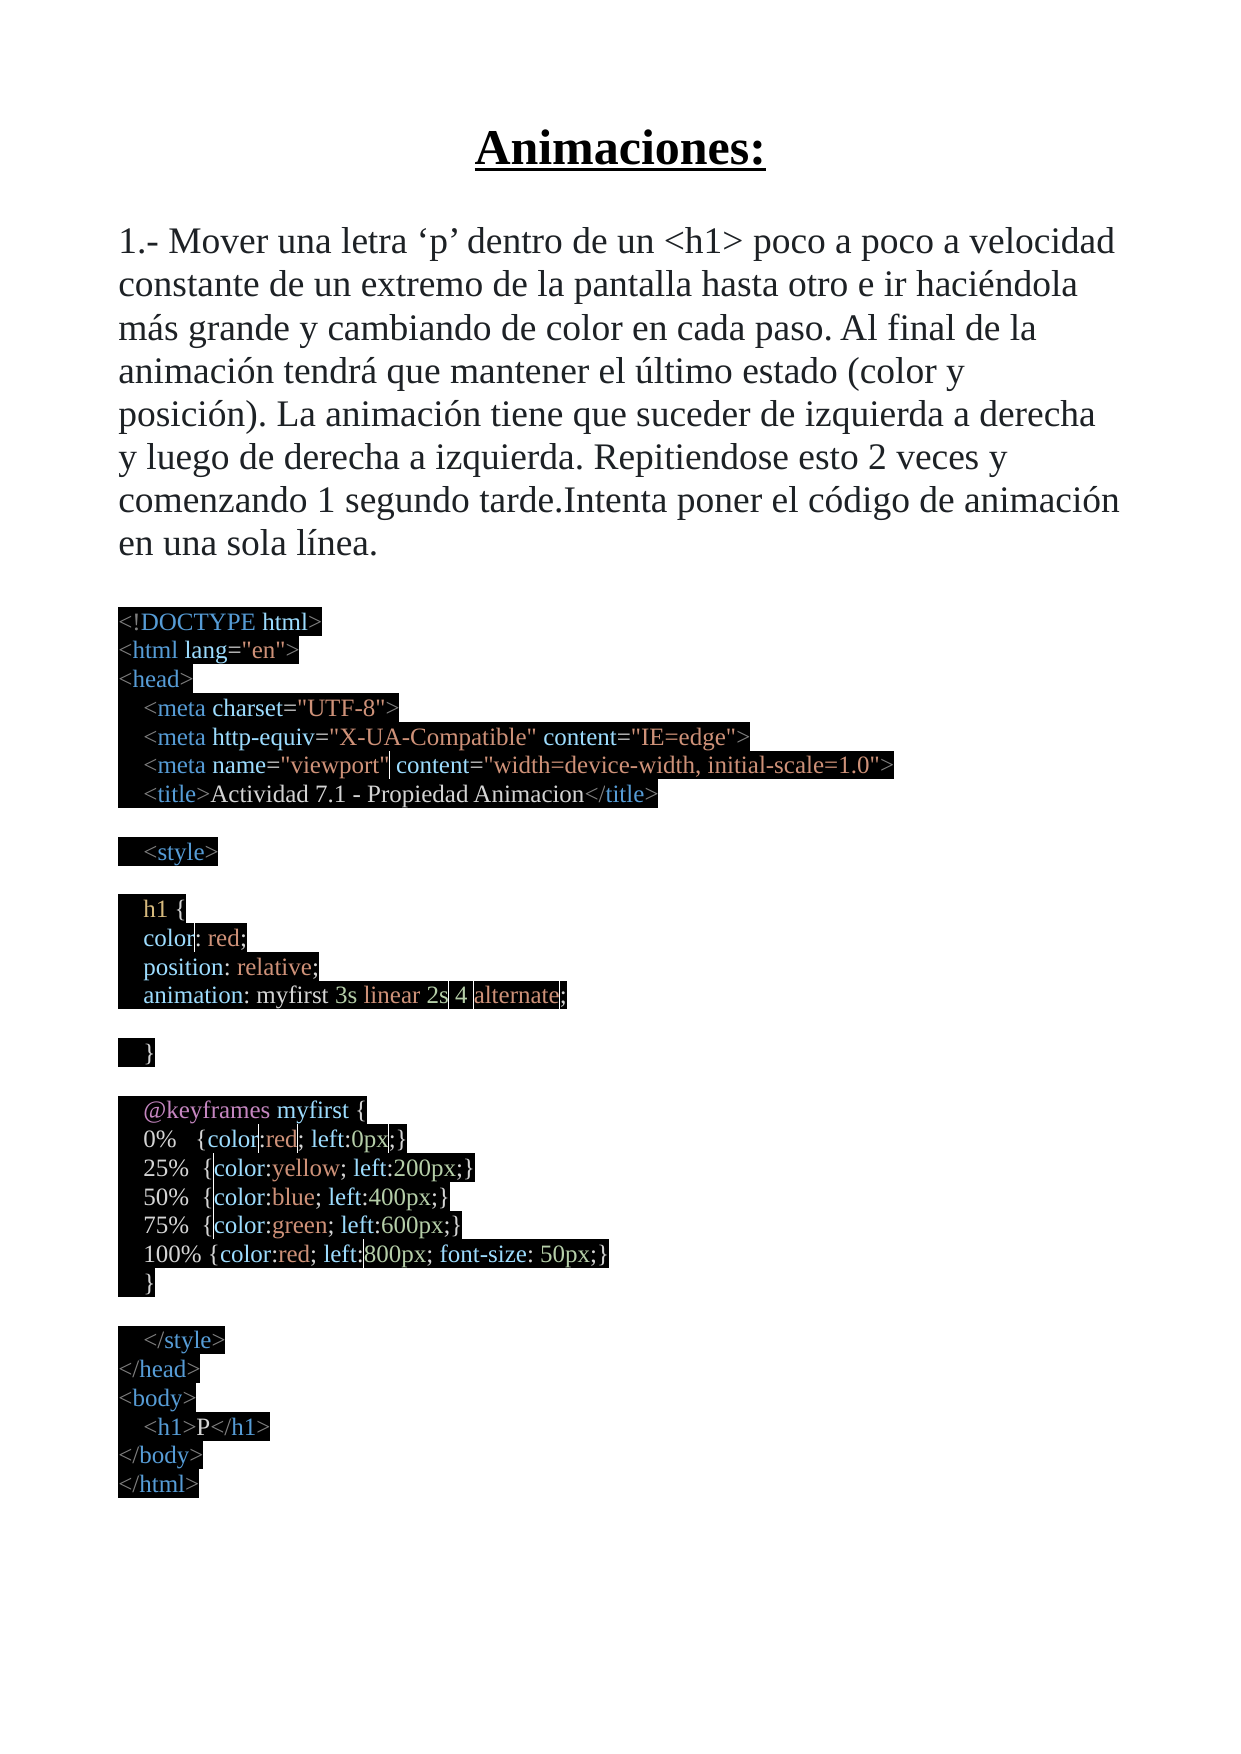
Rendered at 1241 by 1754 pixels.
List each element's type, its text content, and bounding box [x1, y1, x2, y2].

text 50% {color:blue; left:400px;} [118, 1182, 1122, 1211]
text </body> [118, 1441, 1122, 1469]
text <!DOCTYPE html> [118, 607, 1122, 636]
text position: relative; [118, 952, 1122, 981]
text <body> [118, 1383, 1122, 1412]
text 100% {color:red; left:800px; font-size: 50px;} [118, 1239, 1122, 1268]
text 75% {color:green; left:600px;} [118, 1211, 1122, 1239]
text <head> [118, 664, 1122, 693]
text <title>Actividad 7.1 - Propiedad Animacion</title> [118, 779, 1122, 808]
text <meta http-equiv="X-UA-Compatible" content="IE=edge"> [118, 722, 1122, 751]
text <meta name="viewport" content="width=device-width, initial-scale=1.0"> [118, 751, 1122, 779]
text color: red; [118, 923, 1122, 952]
text 1.- Mover una letra ‘p’ dentro de un <h1> poco a poco a velocidad constante de un extremo de la pantalla hasta otro e ir haciéndola más grande y cambiando de color en cada paso. Al final de la animación tendrá que mantener el último estado (color y posición). La animación tiene que suceder de izquierda a derecha y luego de derecha a izquierda. Repitiendose esto 2 veces y comenzando 1 segundo tarde.Intenta poner el código de animación en una sola línea. [118, 219, 1122, 564]
text <html lang="en"> [118, 636, 1122, 664]
text } [118, 1038, 1122, 1067]
text 0% {color:red; left:0px;} [118, 1124, 1122, 1153]
text </head> [118, 1354, 1122, 1383]
text animation: myfirst 3s linear 2s 4 alternate; [118, 981, 1122, 1009]
text Animaciones: [118, 118, 1122, 176]
text @keyframes myfirst { [118, 1096, 1122, 1124]
text 25% {color:yellow; left:200px;} [118, 1153, 1122, 1182]
text h1 { [118, 894, 1122, 923]
text <h1>P</h1> [118, 1412, 1122, 1441]
text } [118, 1268, 1122, 1297]
text <style> [118, 837, 1122, 866]
text <meta charset="UTF-8"> [118, 693, 1122, 722]
text </style> [118, 1326, 1122, 1354]
text </html> [118, 1469, 1122, 1498]
